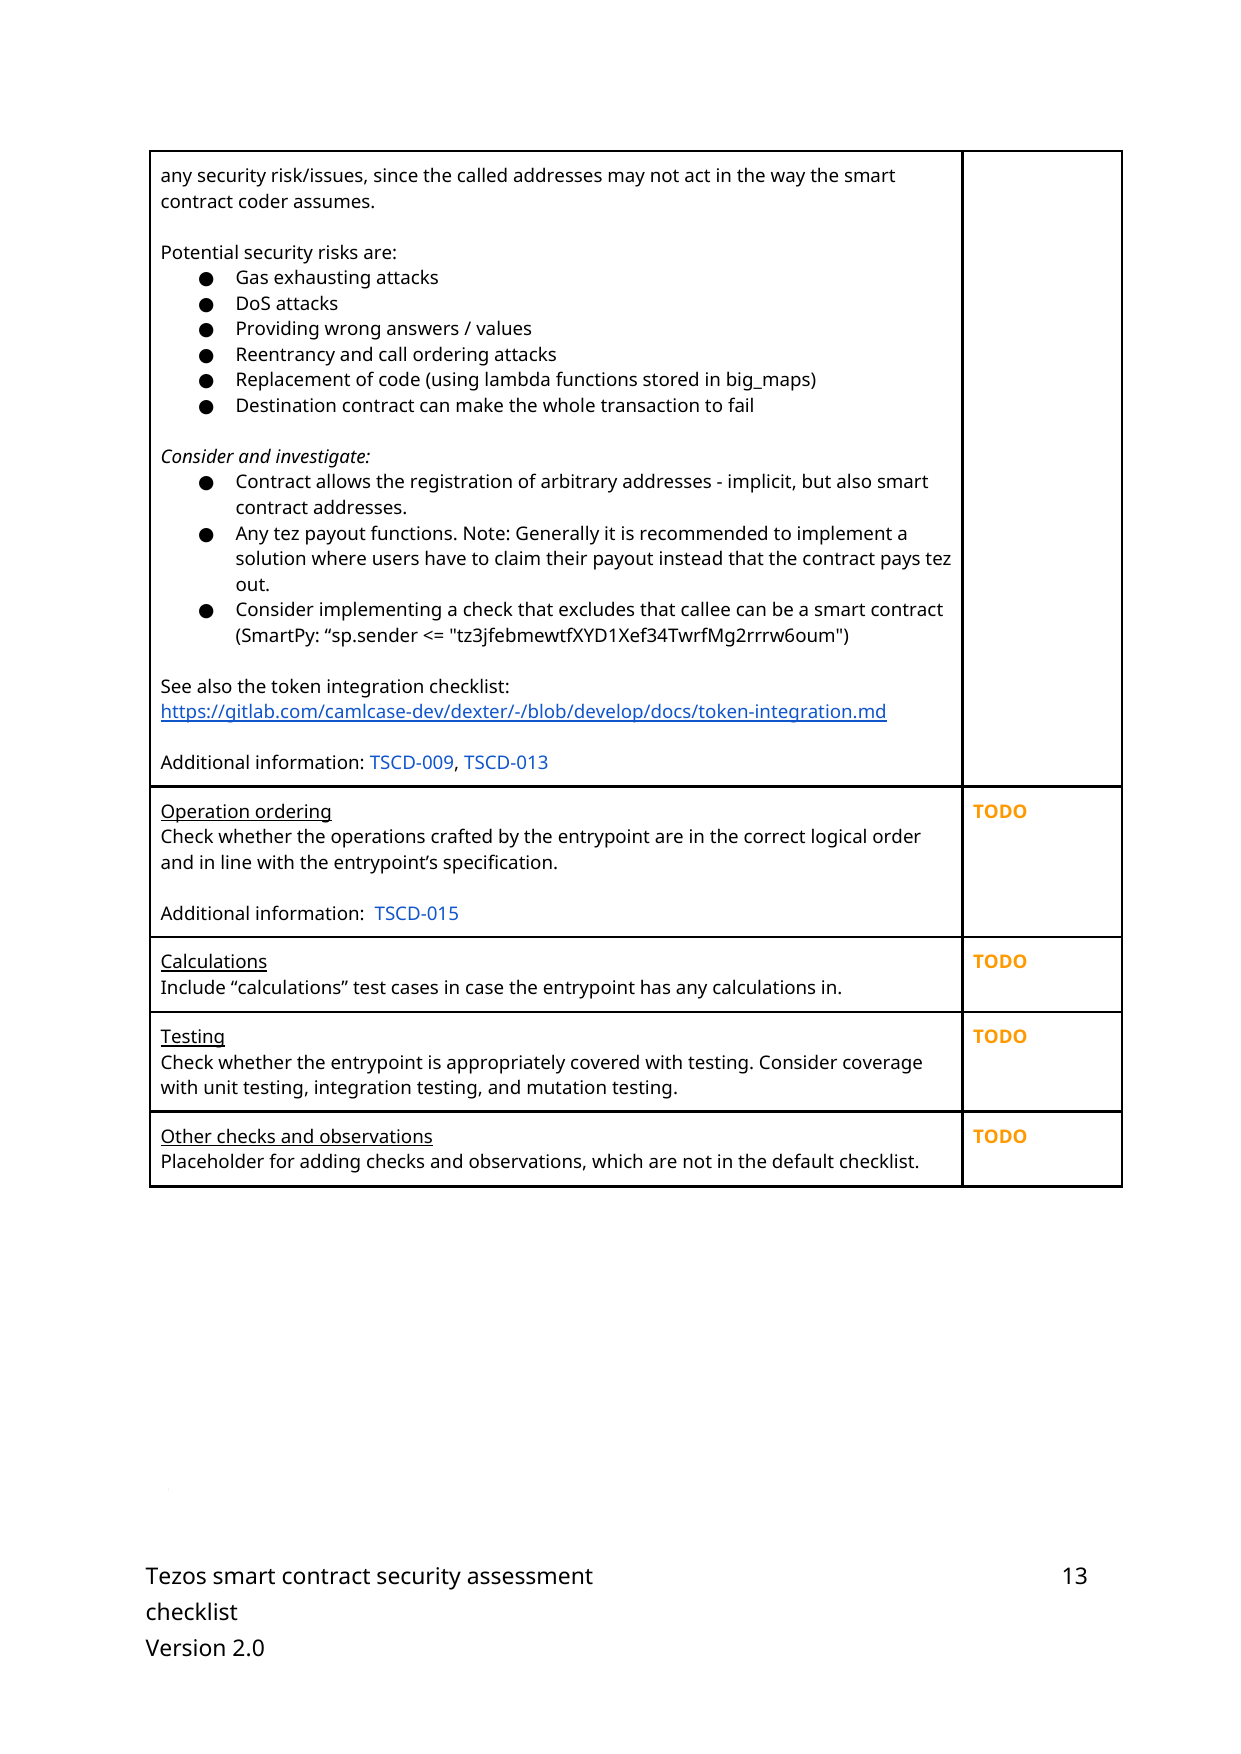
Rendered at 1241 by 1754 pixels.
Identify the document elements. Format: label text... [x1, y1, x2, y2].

table_cell [964, 152, 1121, 785]
table_cell Calculations Include “calculations” test cases in case the entrypoint has any calculations in. [151, 938, 961, 1011]
table_cell any security risk/issues, since the called addresses may not act in the way the smart contract coder assumes. Potential security risks are: Gas exhausting attacks DoS attacks Providing wrong answers / values Reentrancy and call ordering attacks Replacement of code (using lambda functions stored in big_maps) Destination contract can make the whole transaction to fail Consider and investigate: Contract allows the registration of arbitrary addresses - implicit, but also smart contract addresses. Any tez payout functions. Note: Generally it is recommended to implement a solution where users have to claim their payout instead that the contract pays tez out. Consider implementing a check that excludes that callee can be a smart contract (SmartPy: “sp.sender <= "tz3jfebmewtfXYD1Xef34TwrfMg2rrrw6oum") See also the token integration checklist: https://gitlab.com/camlcase-dev/dexter/-/blob/develop/docs/token-integration.md Additional information: TSCD-009, TSCD-013 [151, 152, 961, 785]
table_cell Testing Check whether the entrypoint is appropriately covered with testing. Consider coverage with unit testing, integration testing, and mutation testing. [151, 1013, 961, 1110]
table_cell Operation ordering Check whether the operations crafted by the entrypoint are in the correct logical order and in line with the entrypoint’s specification. Additional information: TSCD-015 [151, 788, 961, 936]
table_cell Other checks and observations Placeholder for adding checks and observations, which are not in the default checklist. [151, 1113, 961, 1185]
table_cell TODO [964, 788, 1121, 936]
table_cell TODO [964, 1113, 1121, 1185]
table_cell TODO [964, 938, 1121, 1011]
table_cell TODO [964, 1013, 1121, 1110]
